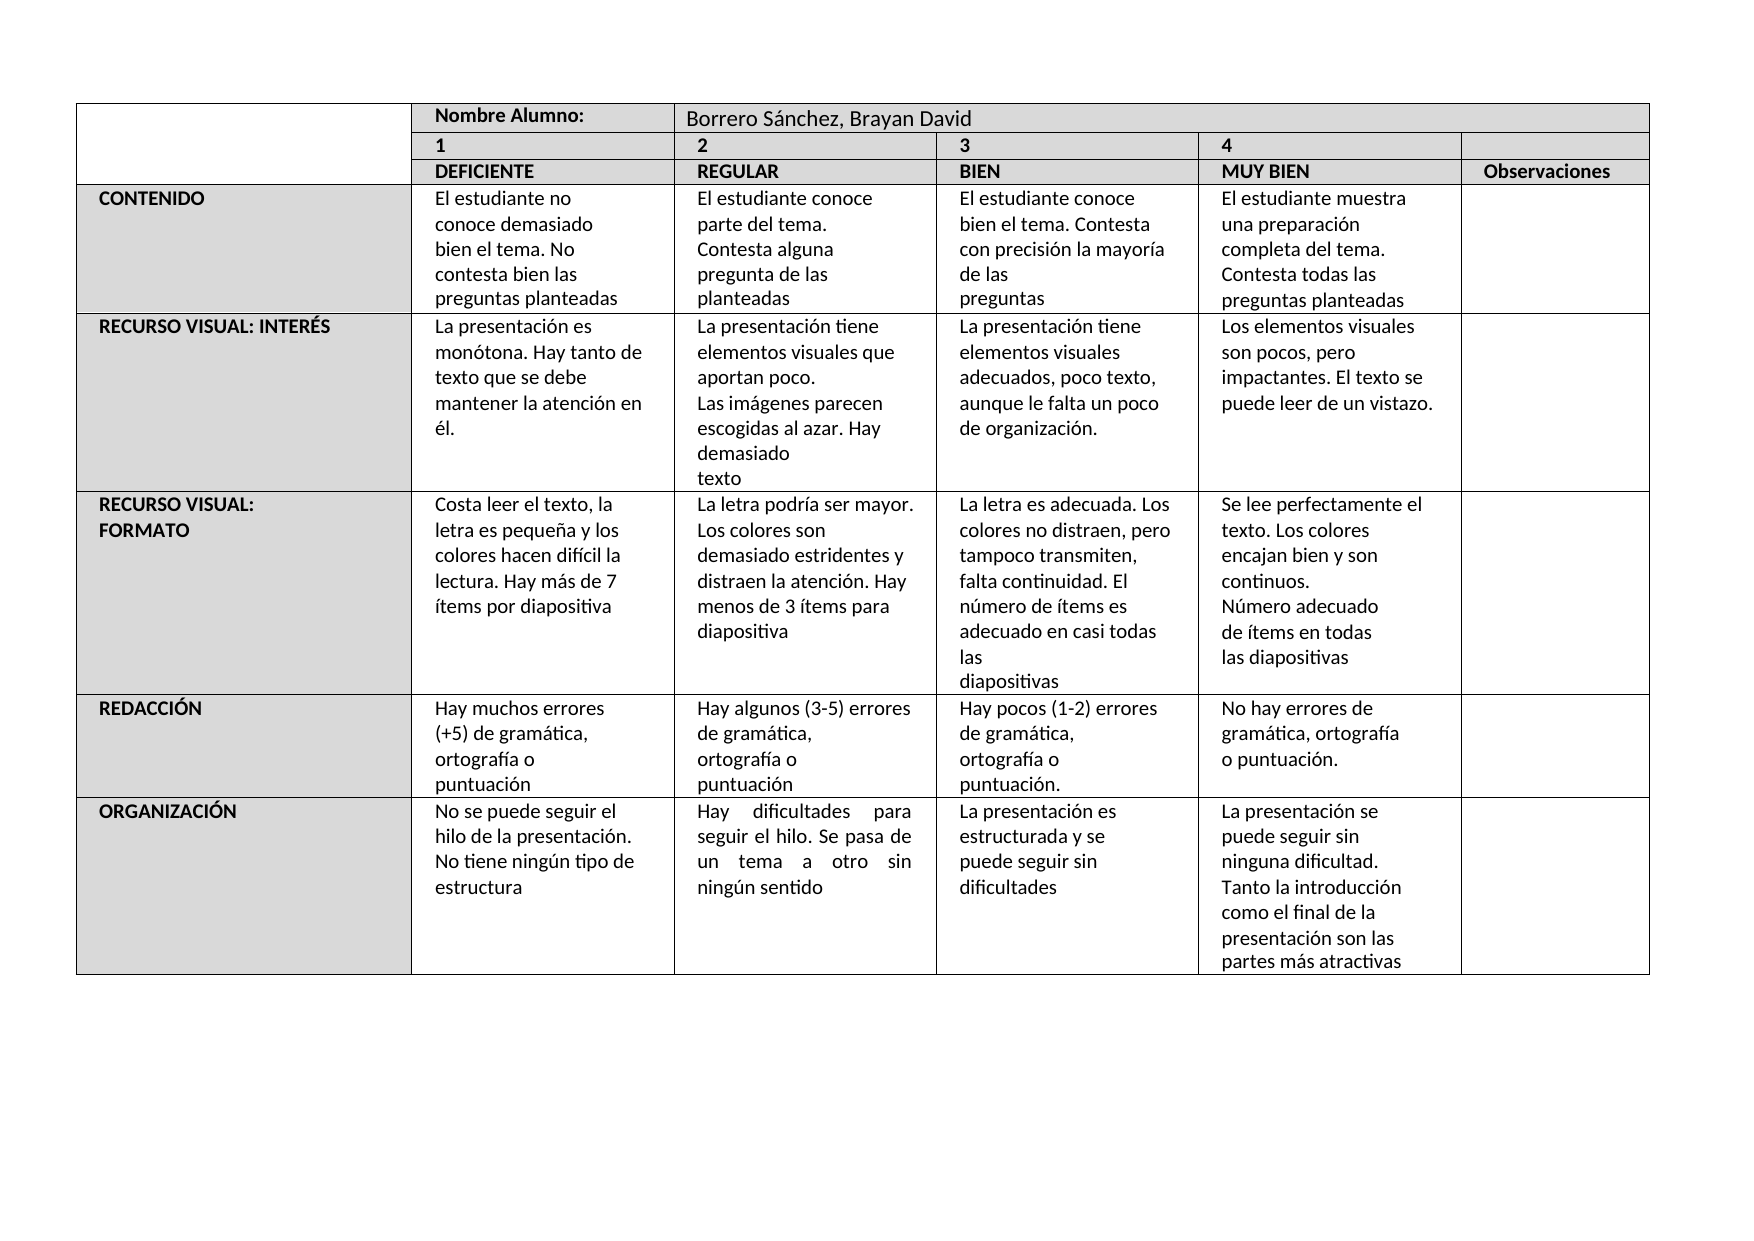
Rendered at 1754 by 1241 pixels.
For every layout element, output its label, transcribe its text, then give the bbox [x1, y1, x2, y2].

table_cell Los elementos visuales son pocos, pero impactantes. El texto se puede leer de un vistazo. [1199, 314, 1461, 491]
table_cell El estudiante no conoce demasiado bien el tema. No contesta bien las preguntas planteadas [412, 185, 674, 312]
table_cell CONTENIDO [77, 185, 411, 312]
table_cell La letra podría ser mayor. Los colores son demasiado estridentes y distraen la atención. Hay menos de 3 ítems para diapositiva [675, 492, 936, 694]
table_header [77, 104, 411, 184]
table_cell Hay algunos (3-5) errores de gramática, ortografía o puntuación [675, 695, 936, 797]
table_cell El estudiante conoce parte del tema. Contesta alguna pregunta de las planteadas [675, 185, 936, 312]
table_cell [1462, 314, 1649, 491]
table_cell RECURSO VISUAL: INTERÉS [77, 314, 411, 491]
table_cell 3 [937, 133, 1198, 159]
table_cell No se puede seguir el hilo de la presentación. No tiene ningún tipo de estructura [412, 798, 674, 974]
table_cell Se lee perfectamente el texto. Los colores encajan bien y son continuos. Número adecuado de ítems en todas las diapositivas [1199, 492, 1461, 694]
table_cell [1462, 492, 1649, 694]
table_cell [1462, 695, 1649, 797]
table_cell Hay muchos errores (+5) de gramática, ortografía o puntuación [412, 695, 674, 797]
table_cell El estudiante conoce bien el tema. Contesta con precisión la mayoría de las preguntas [937, 185, 1198, 312]
table_cell [1462, 133, 1649, 159]
table_cell REGULAR [675, 160, 936, 184]
table_header Nombre Alumno: [412, 104, 674, 132]
table_cell MUY BIEN [1199, 160, 1461, 184]
table_cell 2 [675, 133, 936, 159]
table_cell No hay errores de gramática, ortografía o puntuación. [1199, 695, 1461, 797]
table_cell [1462, 185, 1649, 312]
table_cell La presentación es monótona. Hay tanto de texto que se debe mantener la atención en él. [412, 314, 674, 491]
table_cell 1 [412, 133, 674, 159]
table_cell La presentación tiene elementos visuales que aportan poco. Las imágenes parecen escogidas al azar. Hay demasiado texto [675, 314, 936, 491]
table_cell El estudiante muestra una preparación completa del tema. Contesta todas las preguntas planteadas [1199, 185, 1461, 312]
table_cell RECURSO VISUAL: FORMATO [77, 492, 411, 694]
table_cell La letra es adecuada. Los colores no distraen, pero tampoco transmiten, falta continuidad. El número de ítems es adecuado en casi todas las diapositivas [937, 492, 1198, 694]
table_cell La presentación tiene elementos visuales adecuados, poco texto, aunque le falta un poco de organización. [937, 314, 1198, 491]
table_cell Hay dificultades para seguir el hilo. Se pasa de un tema a otro sin ningún sentido [675, 798, 936, 974]
table_cell La presentación es estructurada y se puede seguir sin dificultades [937, 798, 1198, 974]
table_cell [1462, 798, 1649, 974]
table_cell Costa leer el texto, la letra es pequeña y los colores hacen difícil la lectura. Hay más de 7 ítems por diapositiva [412, 492, 674, 694]
table_cell BIEN [937, 160, 1198, 184]
table_cell La presentación se puede seguir sin ninguna dificultad. Tanto la introducción como el final de la presentación son las partes más atractivas [1199, 798, 1461, 974]
table_cell ORGANIZACIÓN [77, 798, 411, 974]
table_header Borrero Sánchez, Brayan David [675, 104, 1649, 132]
table_cell 4 [1199, 133, 1461, 159]
table_cell DEFICIENTE [412, 160, 674, 184]
table_cell Observaciones [1462, 160, 1649, 184]
table_cell Hay pocos (1-2) errores de gramática, ortografía o puntuación. [937, 695, 1198, 797]
table_cell REDACCIÓN [77, 695, 411, 797]
